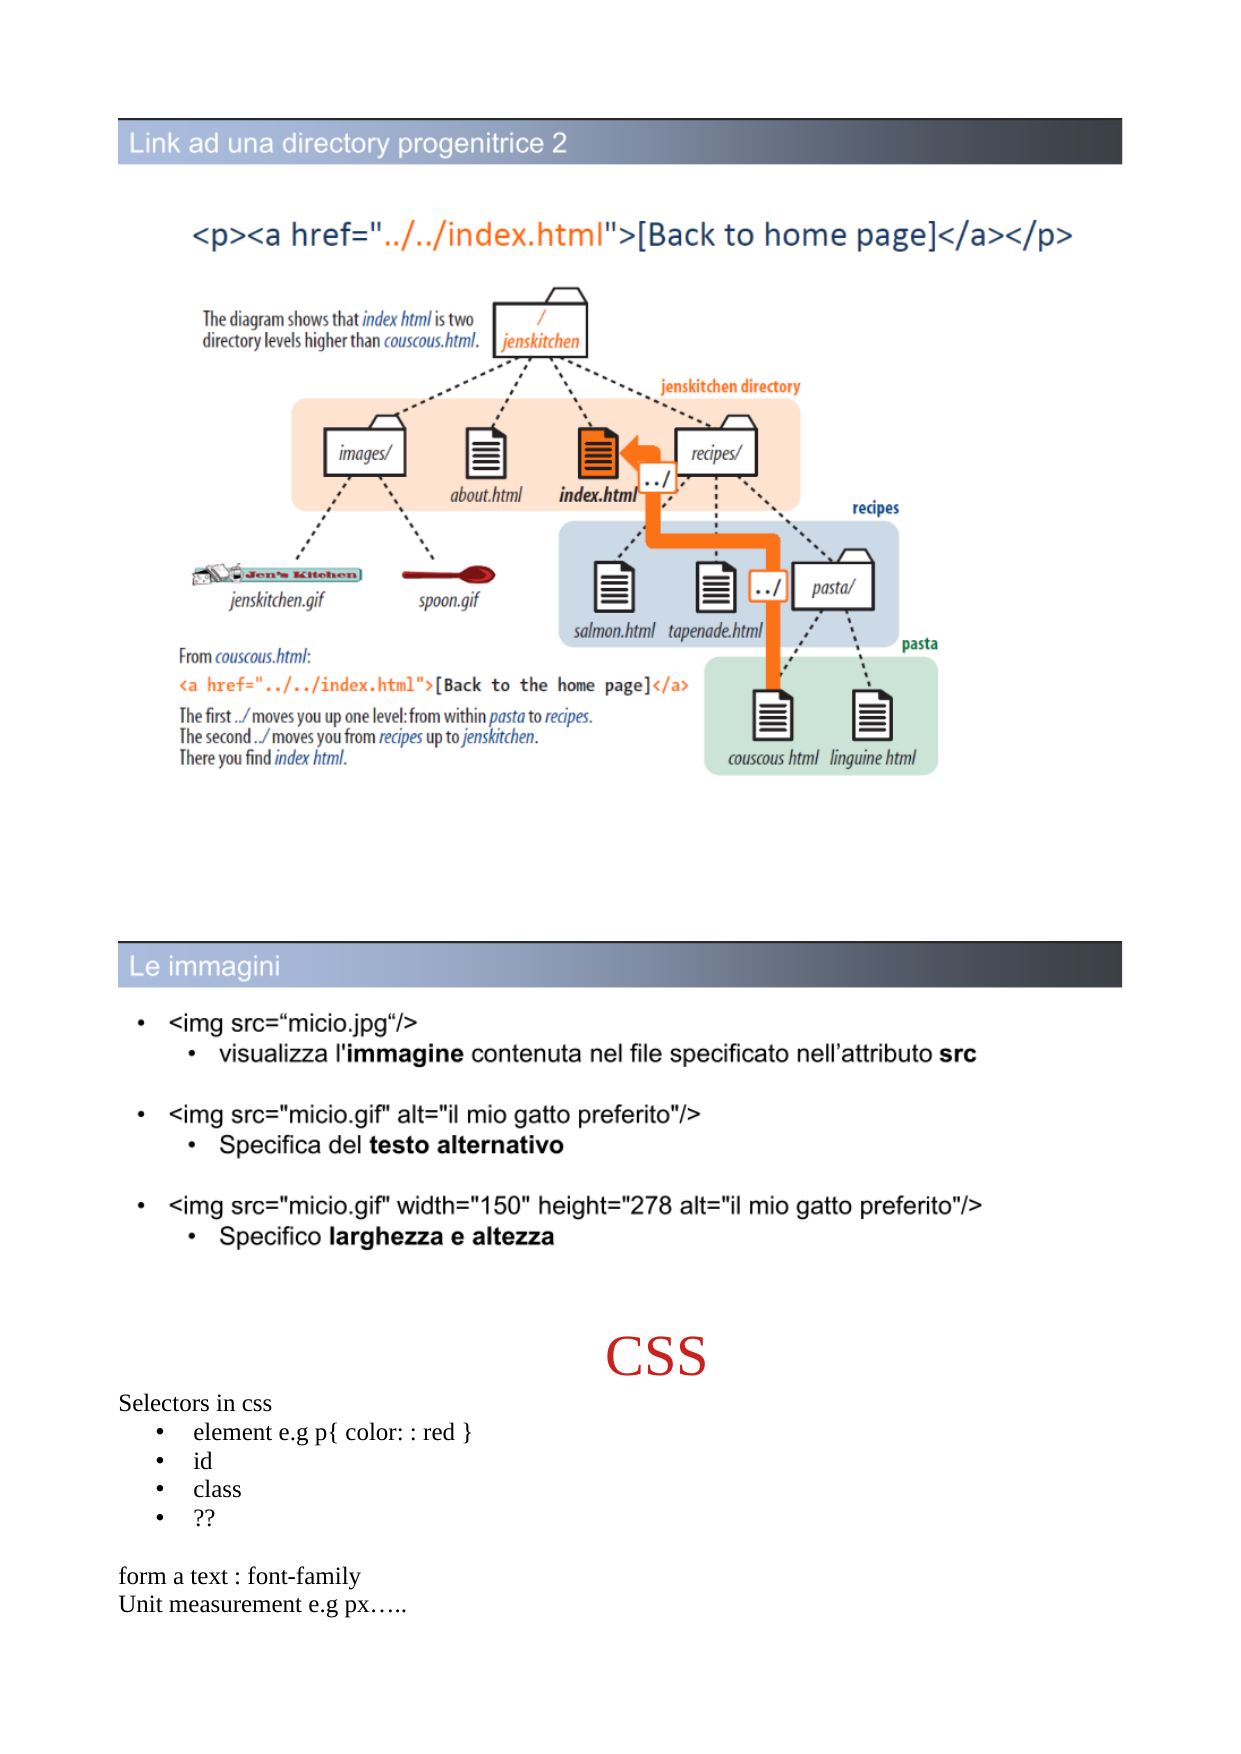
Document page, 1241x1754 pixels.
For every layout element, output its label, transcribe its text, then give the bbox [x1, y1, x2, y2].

text Selectors in css [118, 1388, 1122, 1417]
list class [156, 1474, 1122, 1503]
list id [156, 1446, 1122, 1474]
list ?? [156, 1503, 1122, 1532]
text Unit measurement e.g px….. [118, 1589, 1122, 1618]
picture [118, 118, 1123, 827]
text CSS [118, 1321, 1122, 1388]
list element e.g p{ color: : red } [156, 1417, 1122, 1446]
text form a text : font-family [118, 1561, 1122, 1589]
picture [118, 941, 1123, 1293]
